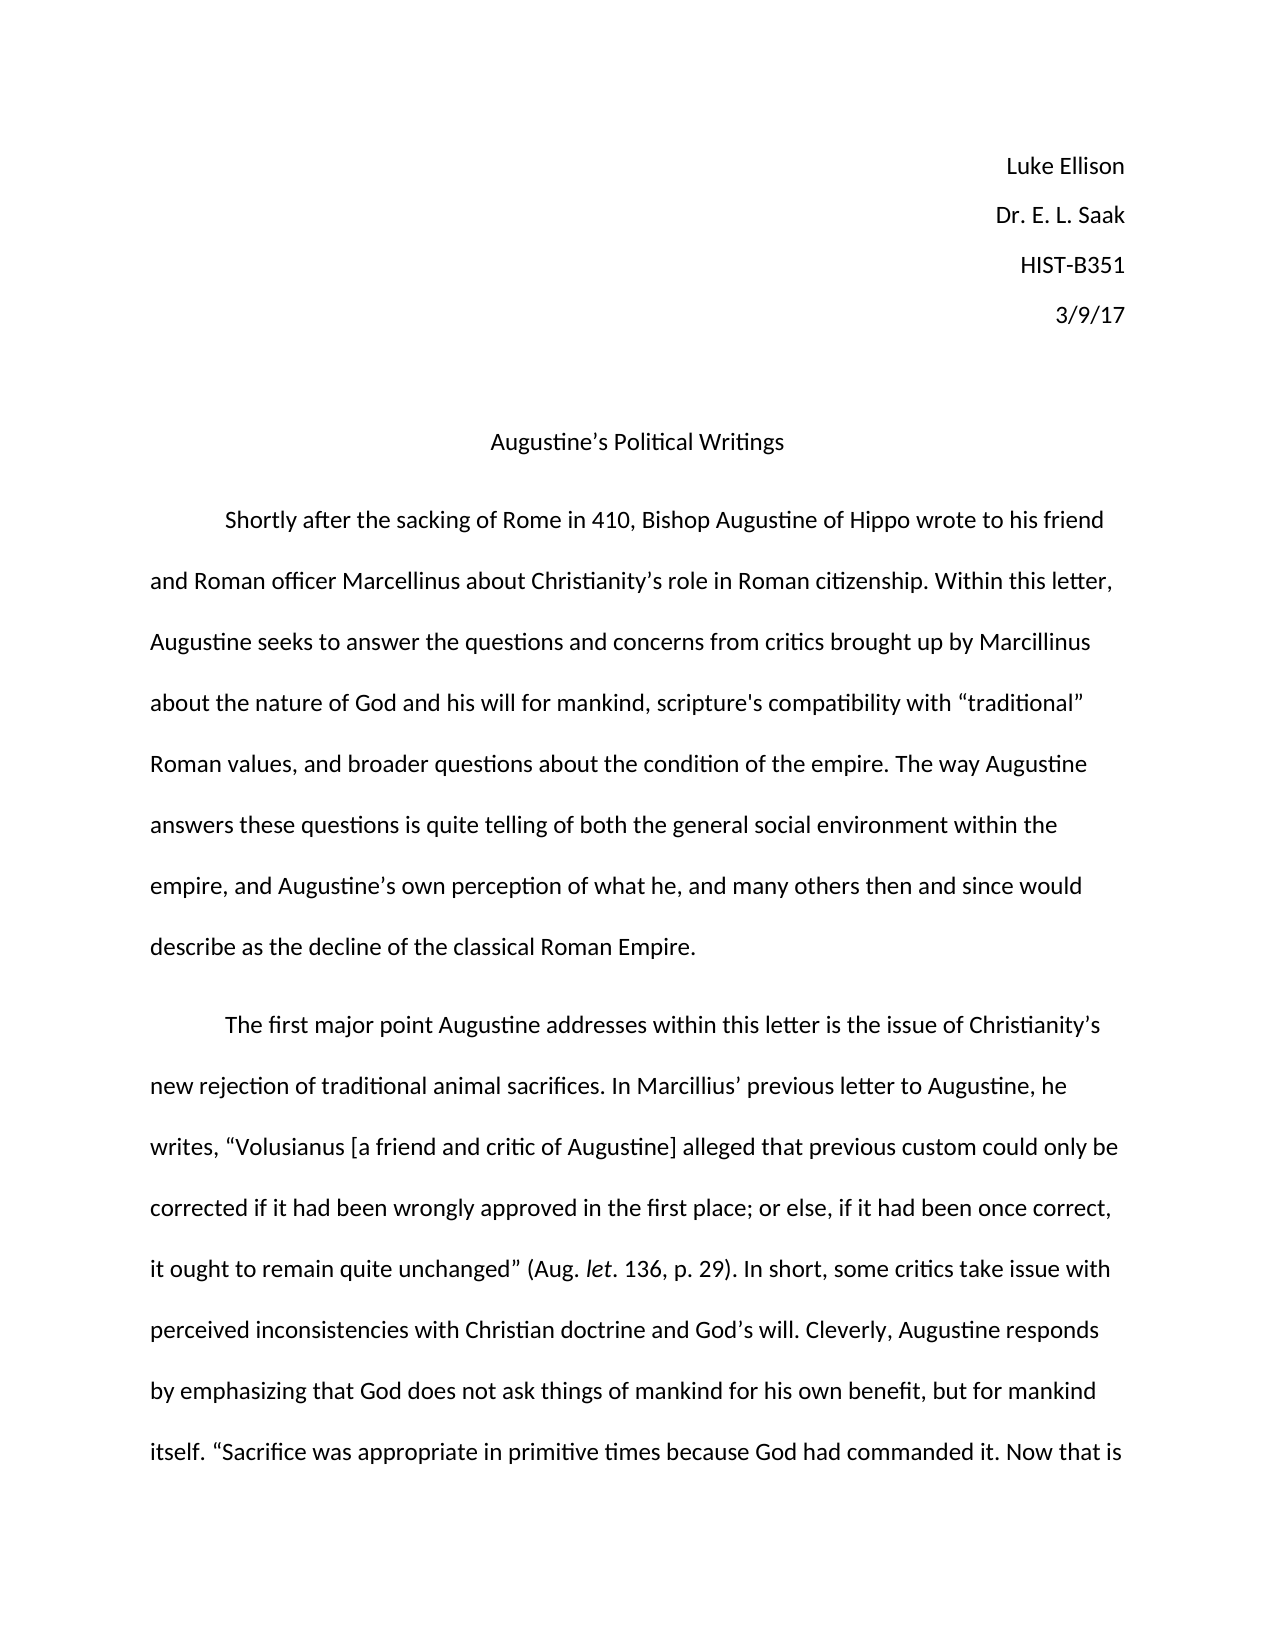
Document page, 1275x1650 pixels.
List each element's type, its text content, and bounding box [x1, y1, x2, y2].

text HIST-B351 [150, 249, 1125, 280]
text Augustine’s Political Writings [150, 426, 1125, 457]
text Dr. E. L. Saak [150, 199, 1125, 230]
text Luke Ellison [150, 150, 1125, 181]
text 3/9/17 [150, 299, 1125, 329]
text The first major point Augustine addresses within this letter is the issue of Christianity’s new rejection of traditional animal sacrifices. In Marcillius’ previous letter to Augustine, he writes, “Volusianus [a friend and critic of Augustine] alleged that previous custom could only be corrected if it had been wrongly approved in the first place; or else, if it had been once correct, it ought to remain quite unchanged” (Aug. let. 136, p. 29). In short, some critics take issue with perceived inconsistencies with Christian doctrine and God’s will. Cleverly, Augustine responds by emphasizing that God does not ask things of mankind for his own benefit, but for mankind itself. “Sacrifice was appropriate in primitive times because God had commanded it. Now that is [150, 1009, 1125, 1467]
text Shortly after the sacking of Rome in 410, Bishop Augustine of Hippo wrote to his friend and Roman officer Marcellinus about Christianity’s role in Roman citizenship. Within this letter, Augustine seeks to answer the questions and concerns from critics brought up by Marcillinus about the nature of God and his will for mankind, scripture's compatibility with “traditional” Roman values, and broader questions about the condition of the empire. The way Augustine answers these questions is quite telling of both the general social environment within the empire, and Augustine’s own perception of what he, and many others then and since would describe as the decline of the classical Roman Empire. [150, 504, 1125, 962]
